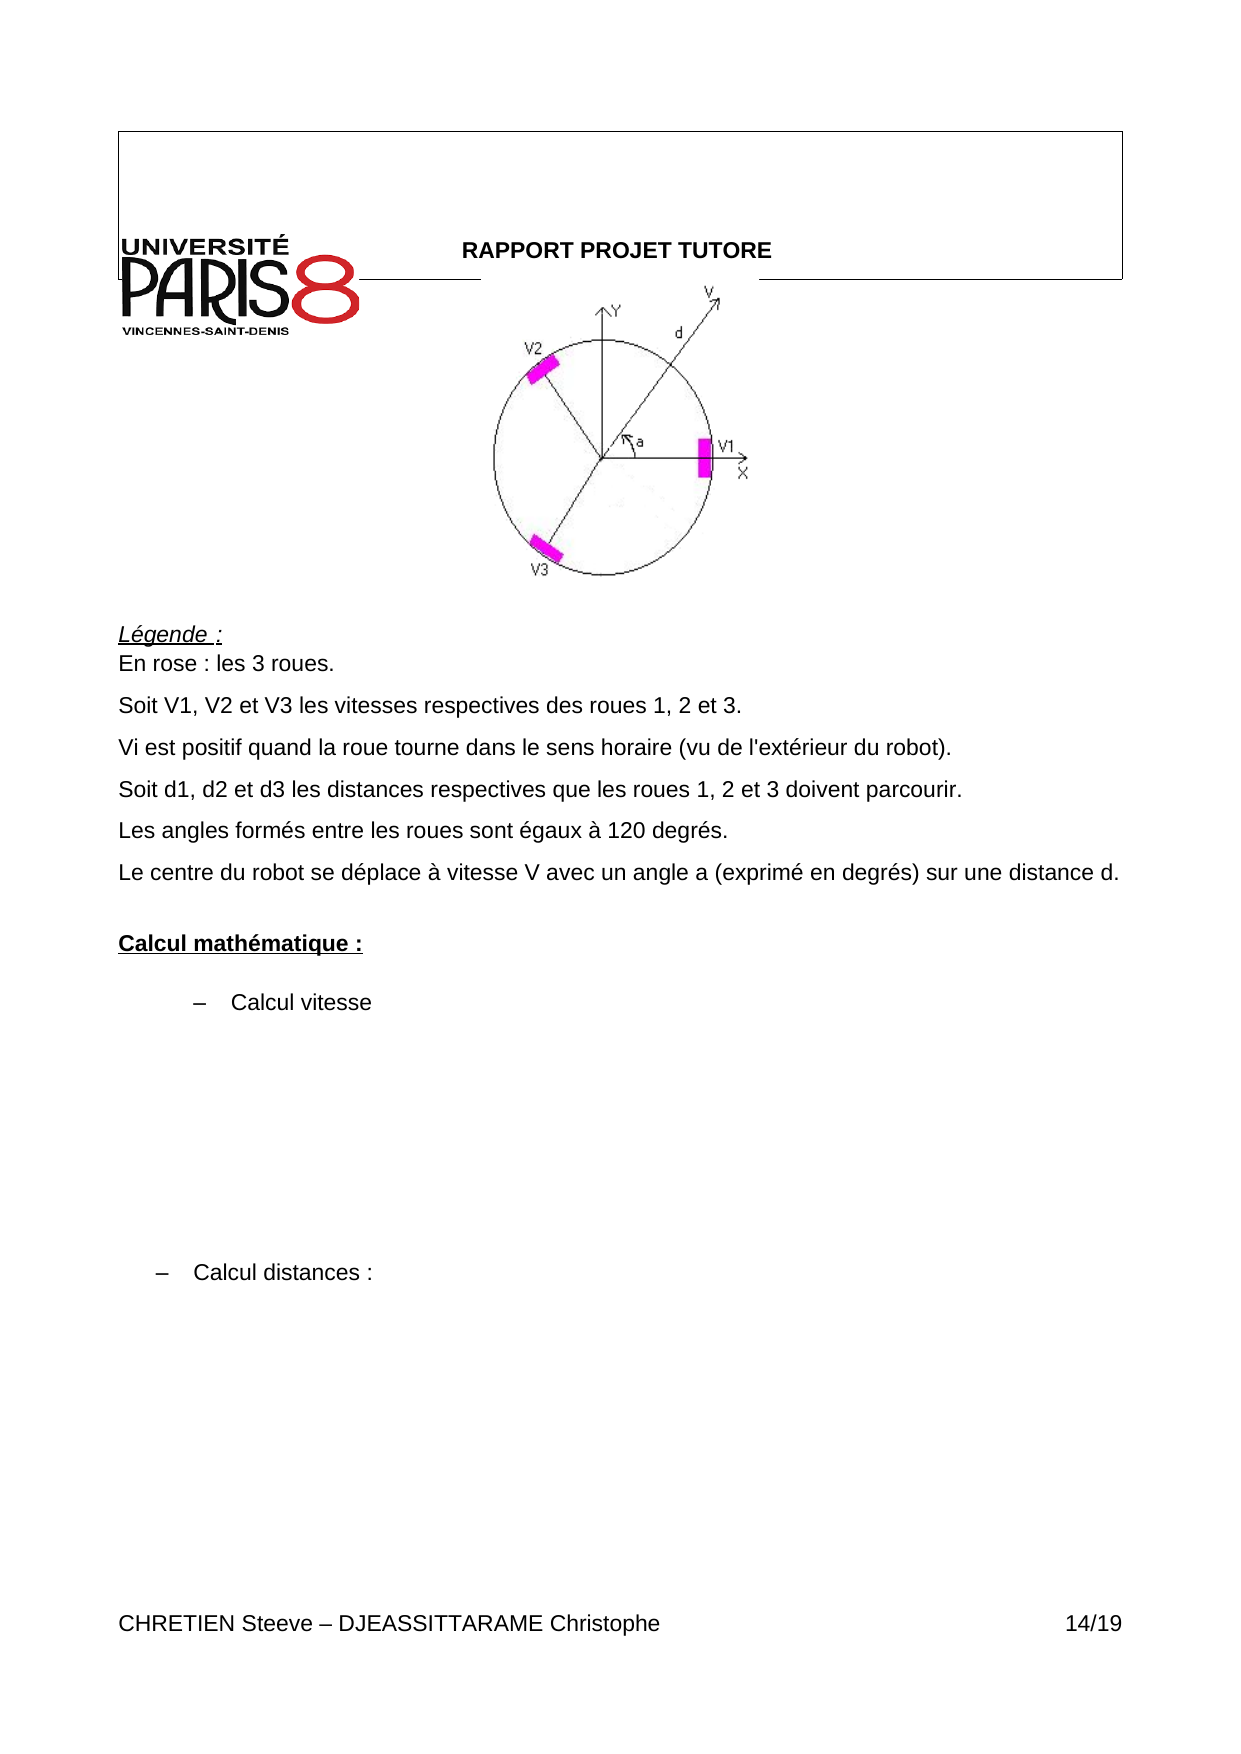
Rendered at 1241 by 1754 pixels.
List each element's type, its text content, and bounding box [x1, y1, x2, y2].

text Calcul mathématique : [118, 931, 1122, 956]
text En rose : les 3 roues. [118, 651, 1122, 676]
text Soit d1, d2 et d3 les distances respectives que les roues 1, 2 et 3 doivent parcourir. [118, 776, 1122, 802]
text Légende : [118, 280, 1122, 647]
list Calcul vitesse [193, 989, 1122, 1015]
picture [122, 234, 360, 335]
text Le centre du robot se déplace à vitesse V avec un angle a (exprimé en degrés) sur une distance d. [118, 860, 1122, 886]
picture [481, 278, 760, 589]
list Calcul distances : [156, 1260, 1122, 1286]
text Soit V1, V2 et V3 les vitesses respectives des roues 1, 2 et 3. [118, 693, 1122, 718]
text Les angles formés entre les roues sont égaux à 120 degrés. [118, 818, 1122, 844]
text Vi est positif quand la roue tourne dans le sens horaire (vu de l'extérieur du robot). [118, 734, 1122, 760]
